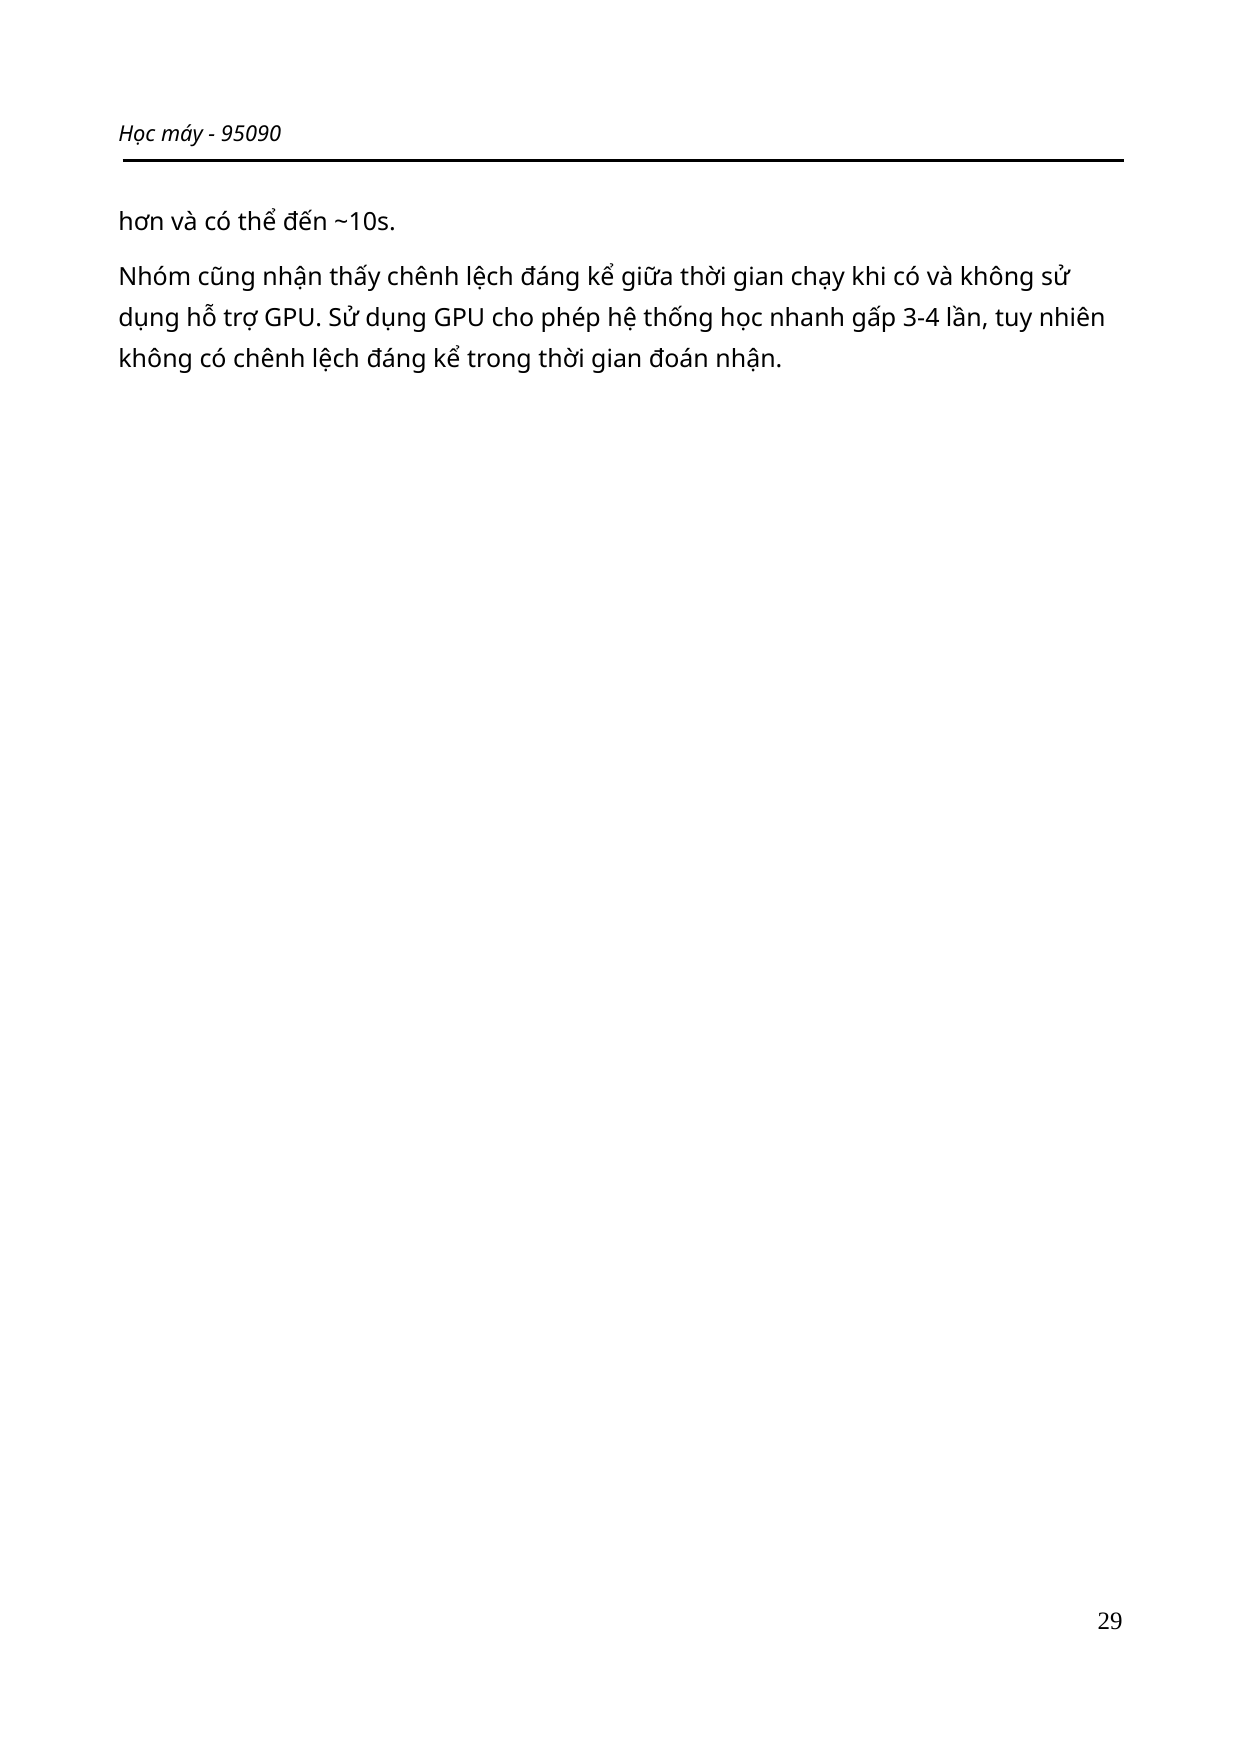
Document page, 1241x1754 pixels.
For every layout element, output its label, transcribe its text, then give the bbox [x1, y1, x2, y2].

text Nhóm cũng nhận thấy chênh lệch đáng kể giữa thời gian chạy khi có và không sử dụng hỗ trợ GPU. Sử dụng GPU cho phép hệ thống học nhanh gấp 3-4 lần, tuy nhiên không có chênh lệch đáng kể trong thời gian đoán nhận. [118, 258, 1122, 374]
text hơn và có thể đến ~10s. [118, 203, 1122, 237]
